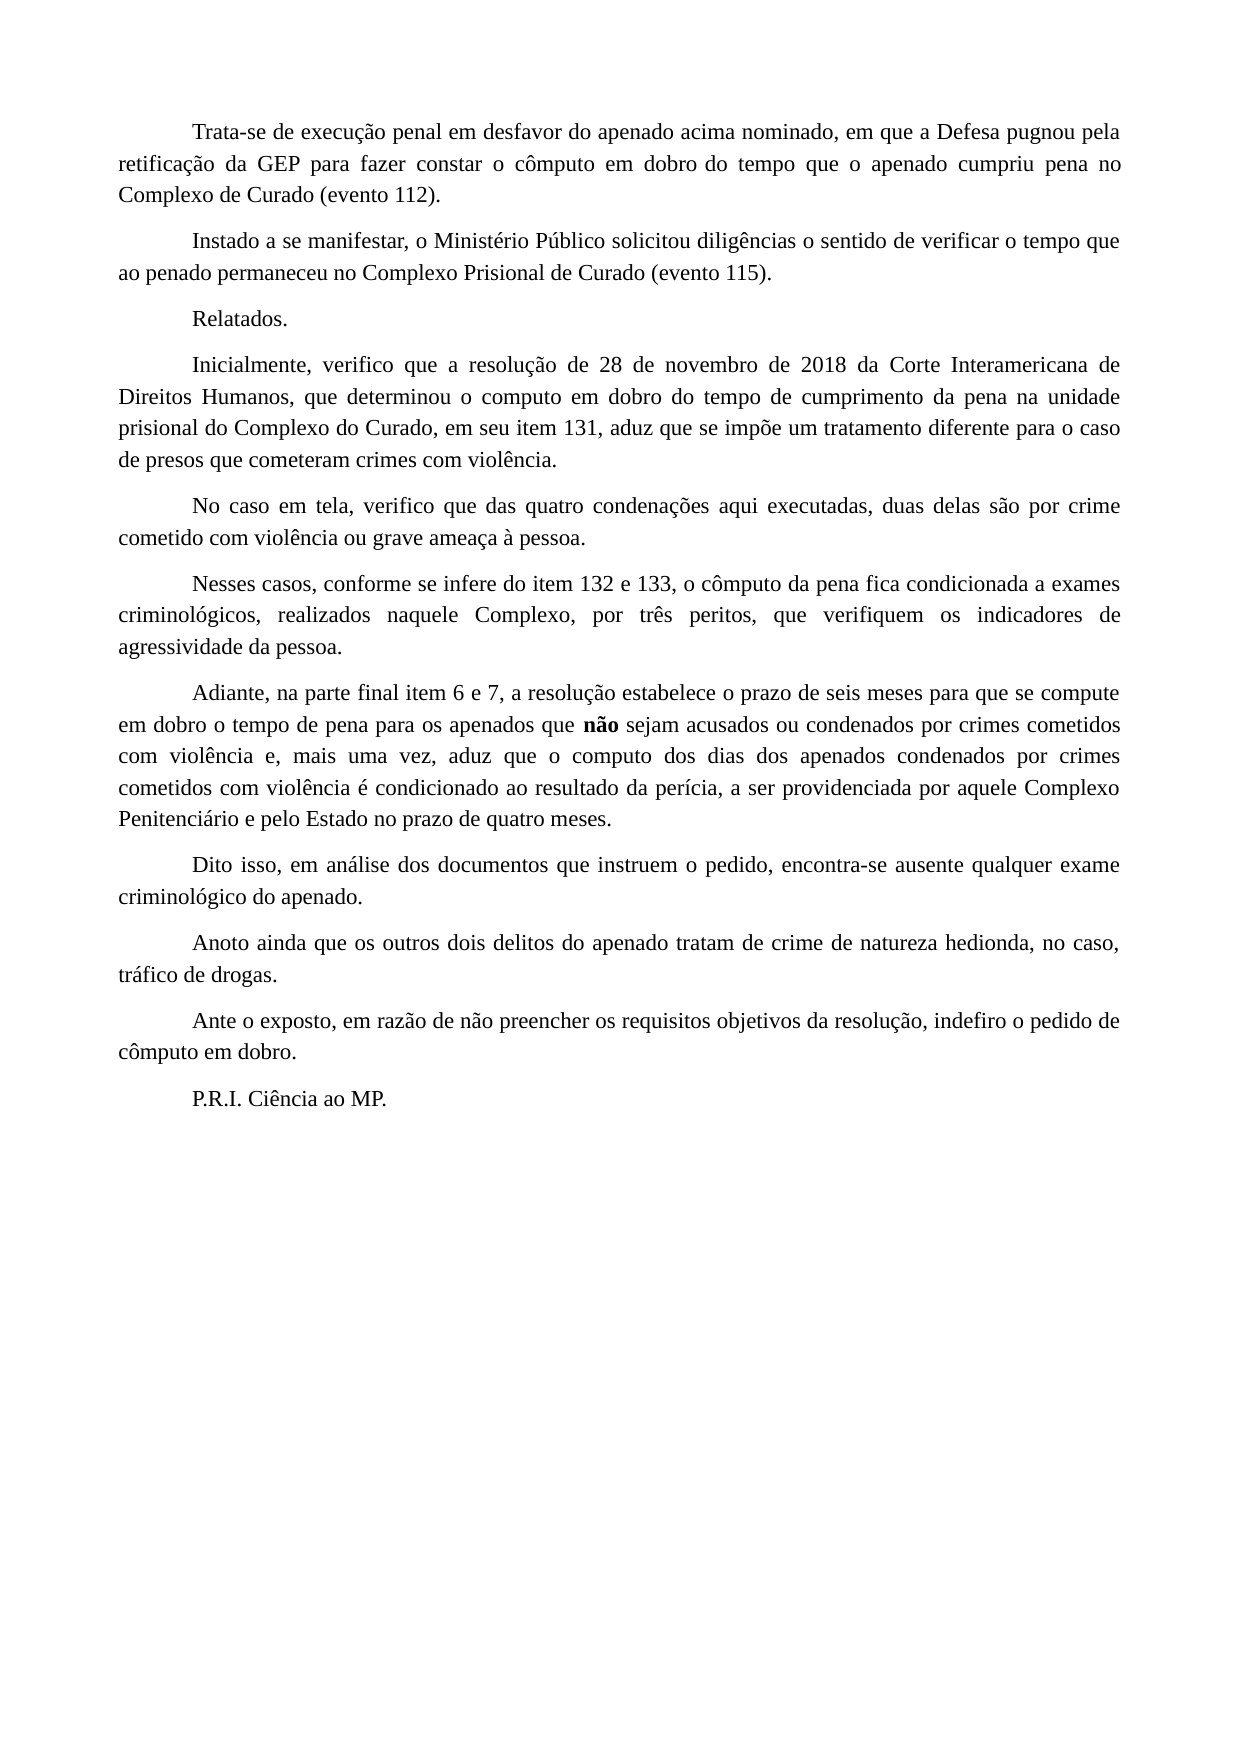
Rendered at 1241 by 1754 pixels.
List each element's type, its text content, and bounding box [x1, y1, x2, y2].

text P.R.I. Ciência ao MP. [118, 1084, 1122, 1111]
text Adiante, na parte final item 6 e 7, a resolução estabelece o prazo de seis meses para que se compute em dobro o tempo de pena para os apenados que não sejam acusados ou condenados por crimes cometidos com violência e, mais uma vez, aduz que o computo dos dias dos apenados condenados por crimes cometidos com violência é condicionado ao resultado da perícia, a ser providenciada por aquele Complexo Penitenciário e pelo Estado no prazo de quatro meses. [118, 679, 1122, 832]
text Instado a se manifestar, o Ministério Público solicitou diligências o sentido de verificar o tempo que ao penado permaneceu no Complexo Prisional de Curado (evento 115). [118, 227, 1122, 285]
text Ante o exposto, em razão de não preencher os requisitos objetivos da resolução, indefiro o pedido de cômputo em dobro. [118, 1007, 1122, 1065]
text Dito isso, em análise dos documentos que instruem o pedido, encontra-se ausente qualquer exame criminológico do apenado. [118, 851, 1122, 909]
text Nesses casos, conforme se infere do item 132 e 133, o cômputo da pena fica condicionada a exames criminológicos, realizados naquele Complexo, por três peritos, que verifiquem os indicadores de agressividade da pessoa. [118, 570, 1122, 659]
text Trata-se de execução penal em desfavor do apenado acima nominado, em que a Defesa pugnou pela retificação da GEP para fazer constar o cômputo em dobro do tempo que o apenado cumpriu pena no Complexo de Curado (evento 112). [118, 118, 1122, 208]
text No caso em tela, verifico que das quatro condenações aqui executadas, duas delas são por crime cometido com violência ou grave ameaça à pessoa. [118, 492, 1122, 550]
text Inicialmente, verifico que a resolução de 28 de novembro de 2018 da Corte Interamericana de Direitos Humanos, que determinou o computo em dobro do tempo de cumprimento da pena na unidade prisional do Complexo do Curado, em seu item 131, aduz que se impõe um tratamento diferente para o caso de presos que cometeram crimes com violência. [118, 351, 1122, 472]
text Anoto ainda que os outros dois delitos do apenado tratam de crime de natureza hedionda, no caso, tráfico de drogas. [118, 929, 1122, 987]
text Relatados. [118, 305, 1122, 331]
